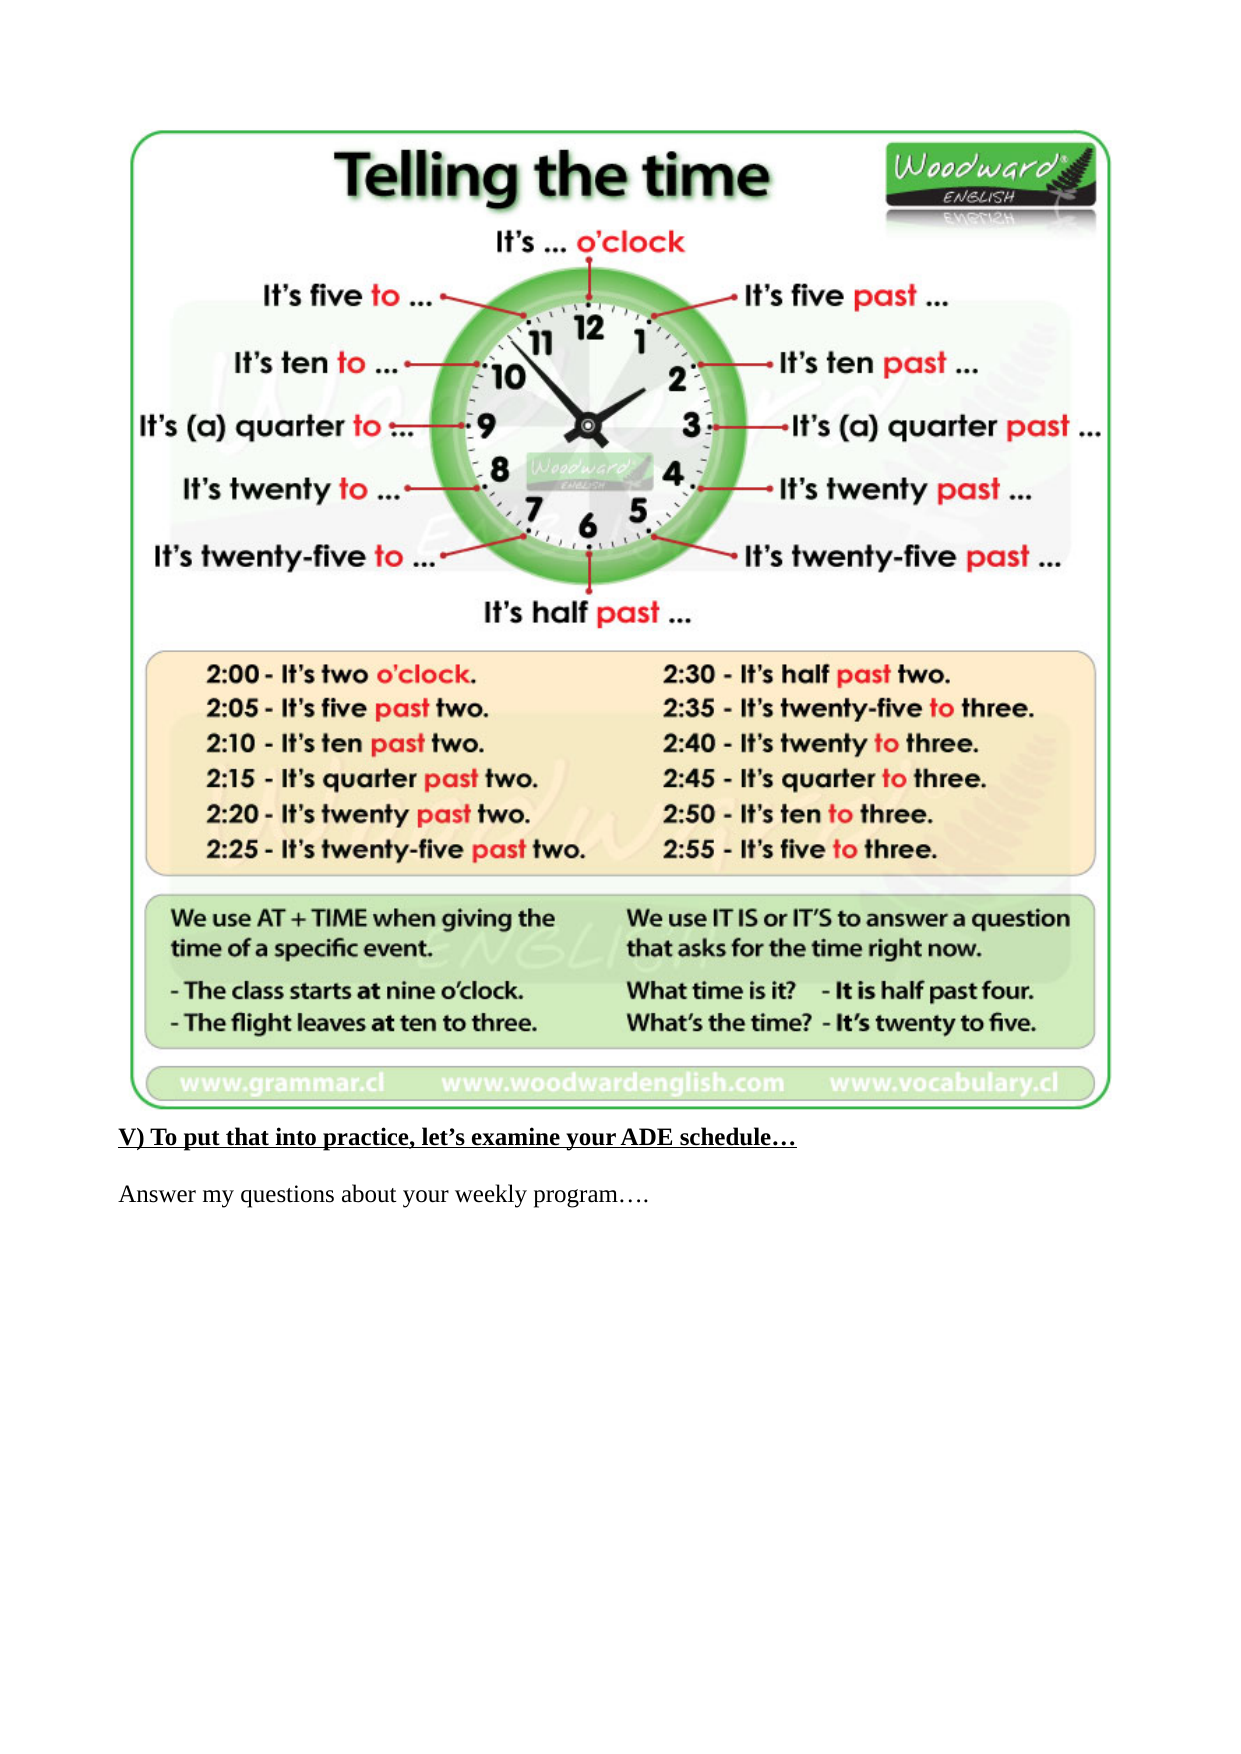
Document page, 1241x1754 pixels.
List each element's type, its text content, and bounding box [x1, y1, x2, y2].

text Answer my questions about your weekly program…. [118, 1179, 1122, 1208]
text V) To put that into practice, let’s examine your ADE schedule… [118, 1122, 1122, 1151]
picture [118, 118, 1123, 1122]
